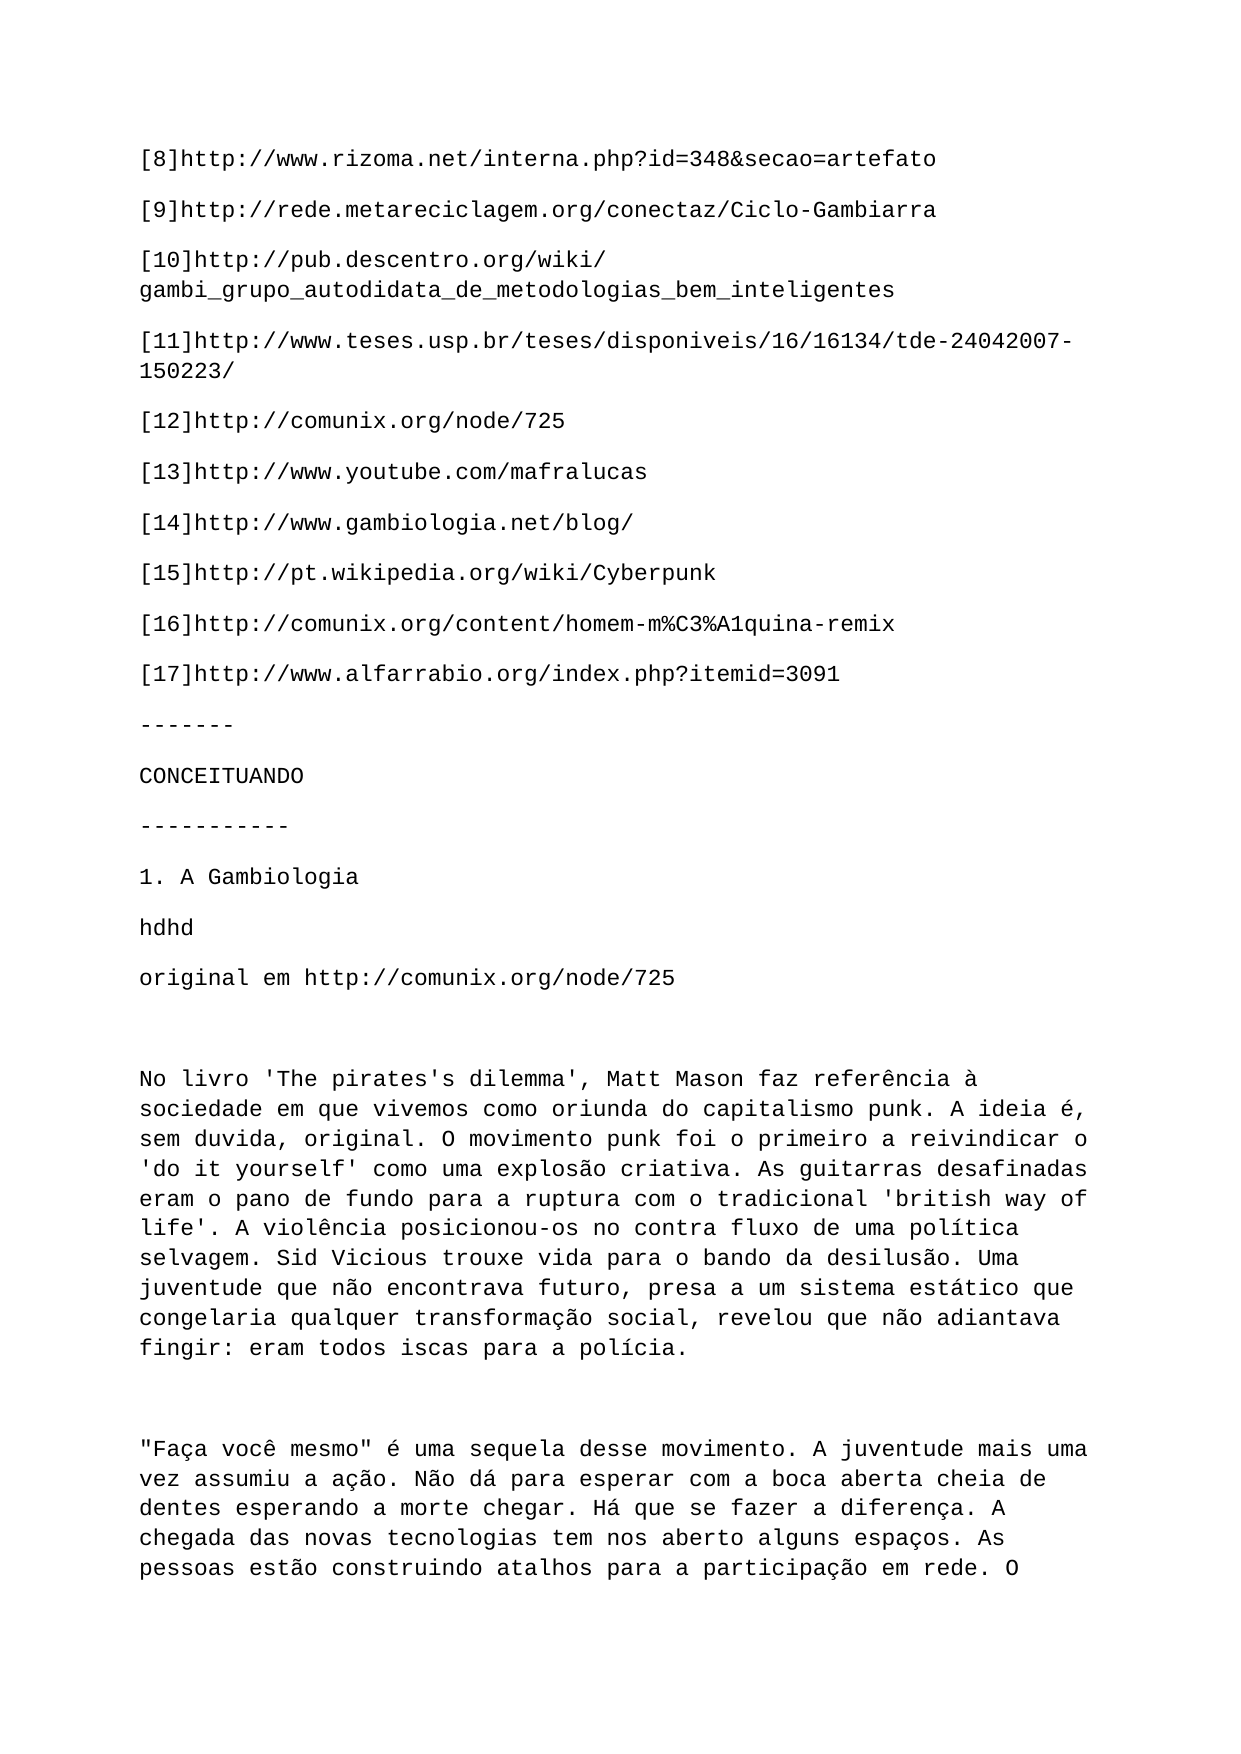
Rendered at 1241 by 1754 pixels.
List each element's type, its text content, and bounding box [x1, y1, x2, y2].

text No livro 'The pirates's dilemma', Matt Mason faz referência à sociedade em que vivemos como oriunda do capitalismo punk. A ideia é, sem duvida, original. O movimento punk foi o primeiro a reivindicar o 'do it yourself' como uma explosão criativa. As guitarras desafinadas eram o pano de fundo para a ruptura com o tradicional 'british way of life'. A violência posicionou-os no contra fluxo de uma política selvagem. Sid Vicious trouxe vida para o bando da desilusão. Uma juventude que não encontrava futuro, presa a um sistema estático que congelaria qualquer transformação social, revelou que não adiantava fingir: eram todos iscas para a polícia. [139, 1068, 1101, 1362]
text [8]http://www.rizoma.net/interna.php?id=348&secao=artefato [139, 148, 1101, 173]
text "Faça você mesmo" é uma sequela desse movimento. A juventude mais uma vez assumiu a ação. Não dá para esperar com a boca aberta cheia de dentes esperando a morte chegar. Há que se fazer a diferença. A chegada das novas tecnologias tem nos aberto alguns espaços. As pessoas estão construindo atalhos para a participação em rede. O [139, 1437, 1101, 1582]
text 1. A Gambiologia [139, 865, 1101, 891]
text original em http://comunix.org/node/725 [139, 967, 1101, 992]
text CONCEITUANDO [139, 764, 1101, 790]
text hdhd [139, 916, 1101, 942]
text [14]http://www.gambiologia.net/blog/ [139, 511, 1101, 537]
text ------- [139, 713, 1101, 739]
text [17]http://www.alfarrabio.org/index.php?itemid=3091 [139, 663, 1101, 689]
text ----------- [139, 815, 1101, 841]
text [12]http://comunix.org/node/725 [139, 410, 1101, 436]
text [10]http://pub.descentro.org/wiki/gambi_grupo_autodidata_de_metodologias_bem_inteligentes [139, 249, 1101, 304]
text [13]http://www.youtube.com/mafralucas [139, 460, 1101, 486]
text [16]http://comunix.org/content/homem-m%C3%A1quina-remix [139, 612, 1101, 638]
text [15]http://pt.wikipedia.org/wiki/Cyberpunk [139, 562, 1101, 587]
text [11]http://www.teses.usp.br/teses/disponiveis/16/16134/tde-24042007-150223/ [139, 329, 1101, 385]
text [9]http://rede.metareciclagem.org/conectaz/Ciclo-Gambiarra [139, 198, 1101, 224]
